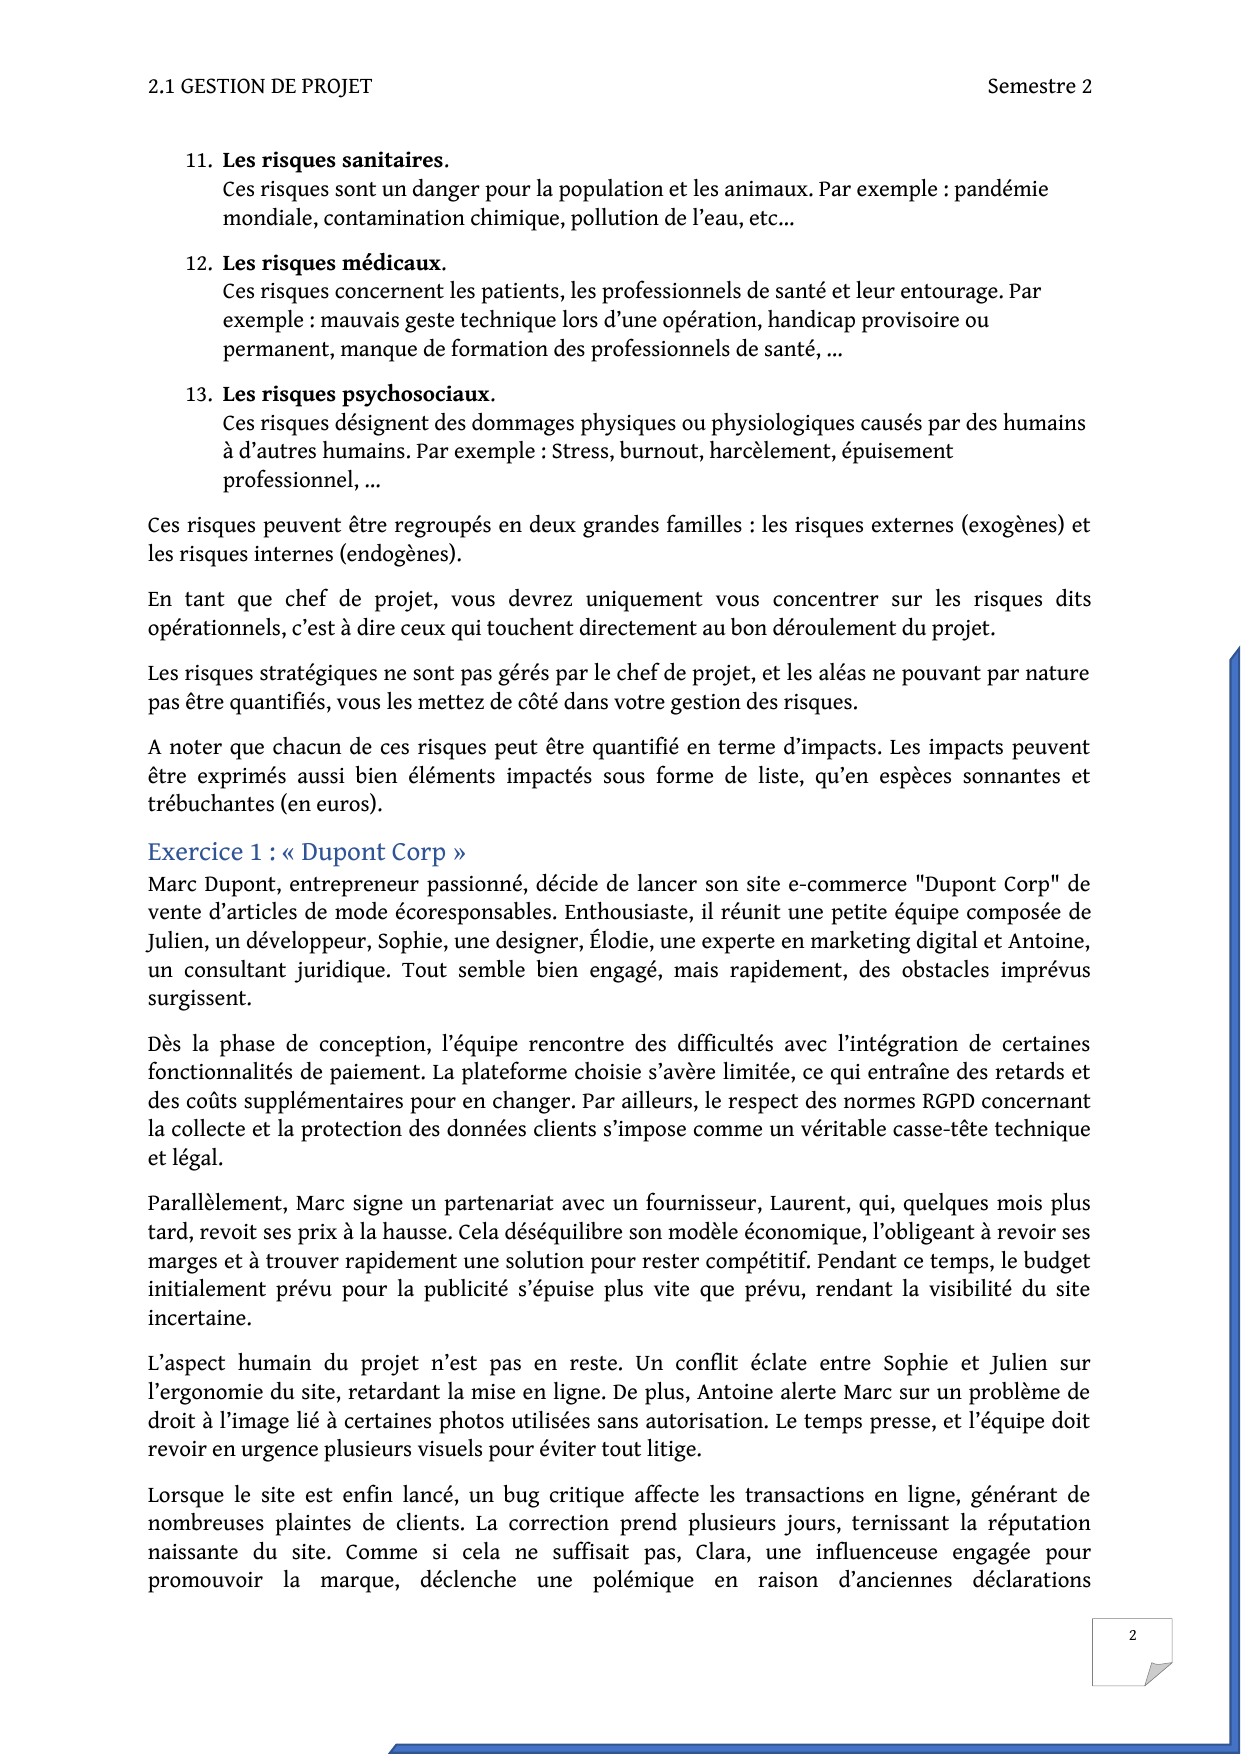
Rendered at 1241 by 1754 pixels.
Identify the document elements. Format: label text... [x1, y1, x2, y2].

text Dès la phase de conception, l’équipe rencontre des difficultés avec l’intégration de certaines fonctionnalités de paiement. La plateforme choisie s’avère limitée, ce qui entraîne des retards et des coûts supplémentaires pour en changer. Par ailleurs, le respect des normes RGPD concernant la collecte et la protection des données clients s’impose comme un véritable casse-tête technique et légal. [148, 1031, 1093, 1172]
text Les risques stratégiques ne sont pas gérés par le chef de projet, et les aléas ne pouvant par nature pas être quantifiés, vous les mettez de côté dans votre gestion des risques. [148, 661, 1093, 716]
text Marc Dupont, entrepreneur passionné, décide de lancer son site e-commerce "Dupont Corp" de vente d’articles de mode écoresponsables. Enthousiaste, il réunit une petite équipe composée de Julien, un développeur, Sophie, une designer, Élodie, une experte en marketing digital et Antoine, un consultant juridique. Tout semble bien engagé, mais rapidement, des obstacles imprévus surgissent. [148, 871, 1093, 1012]
list Les risques psychosociaux. Ces risques désignent des dommages physiques ou physiologiques causés par des humains à d’autres humains. Par exemple : Stress, burnout, harcèlement, épuisement professionnel, … [185, 381, 1093, 494]
list Les risques sanitaires. Ces risques sont un danger pour la population et les animaux. Par exemple : pandémie mondiale, contamination chimique, pollution de l’eau, etc… [185, 148, 1093, 231]
text Ces risques peuvent être regroupés en deux grandes familles : les risques externes (exogènes) et les risques internes (endogènes). [148, 513, 1093, 568]
text A noter que chacun de ces risques peut être quantifié en terme d’impacts. Les impacts peuvent être exprimés aussi bien éléments impactés sous forme de liste, qu’en espèces sonnantes et trébuchantes (en euros). [148, 734, 1093, 818]
text L’aspect humain du projet n’est pas en reste. Un conflit éclate entre Sophie et Julien sur l’ergonomie du site, retardant la mise en ligne. De plus, Antoine alerte Marc sur un problème de droit à l’image lié à certaines photos utilisées sans autorisation. Le temps presse, et l’équipe doit revoir en urgence plusieurs visuels pour éviter tout litige. [148, 1351, 1093, 1463]
text En tant que chef de projet, vous devrez uniquement vous concentrer sur les risques dits opérationnels, c’est à dire ceux qui touchent directement au bon déroulement du projet. [148, 587, 1093, 642]
text Parallèlement, Marc signe un partenariat avec un fournisseur, Laurent, qui, quelques mois plus tard, revoit ses prix à la hausse. Cela déséquilibre son modèle économique, l’obligeant à revoir ses marges et à trouver rapidement une solution pour rester compétitif. Pendant ce temps, le budget initialement prévu pour la publicité s’épuise plus vite que prévu, rendant la visibilité du site incertaine. [148, 1191, 1093, 1332]
text Lorsque le site est enfin lancé, un bug critique affecte les transactions en ligne, générant de nombreuses plaintes de clients. La correction prend plusieurs jours, ternissant la réputation naissante du site. Comme si cela ne suffisait pas, Clara, une influenceuse engagée pour promouvoir la marque, déclenche une polémique en raison d’anciennes déclarations [148, 1482, 1093, 1594]
subtitle Exercice 1 : « Dupont Corp » [148, 837, 1093, 868]
list Les risques médicaux. Ces risques concernent les patients, les professionnels de santé et leur entourage. Par exemple : mauvais geste technique lors d’une opération, handicap provisoire ou permanent, manque de formation des professionnels de santé, … [185, 250, 1093, 363]
